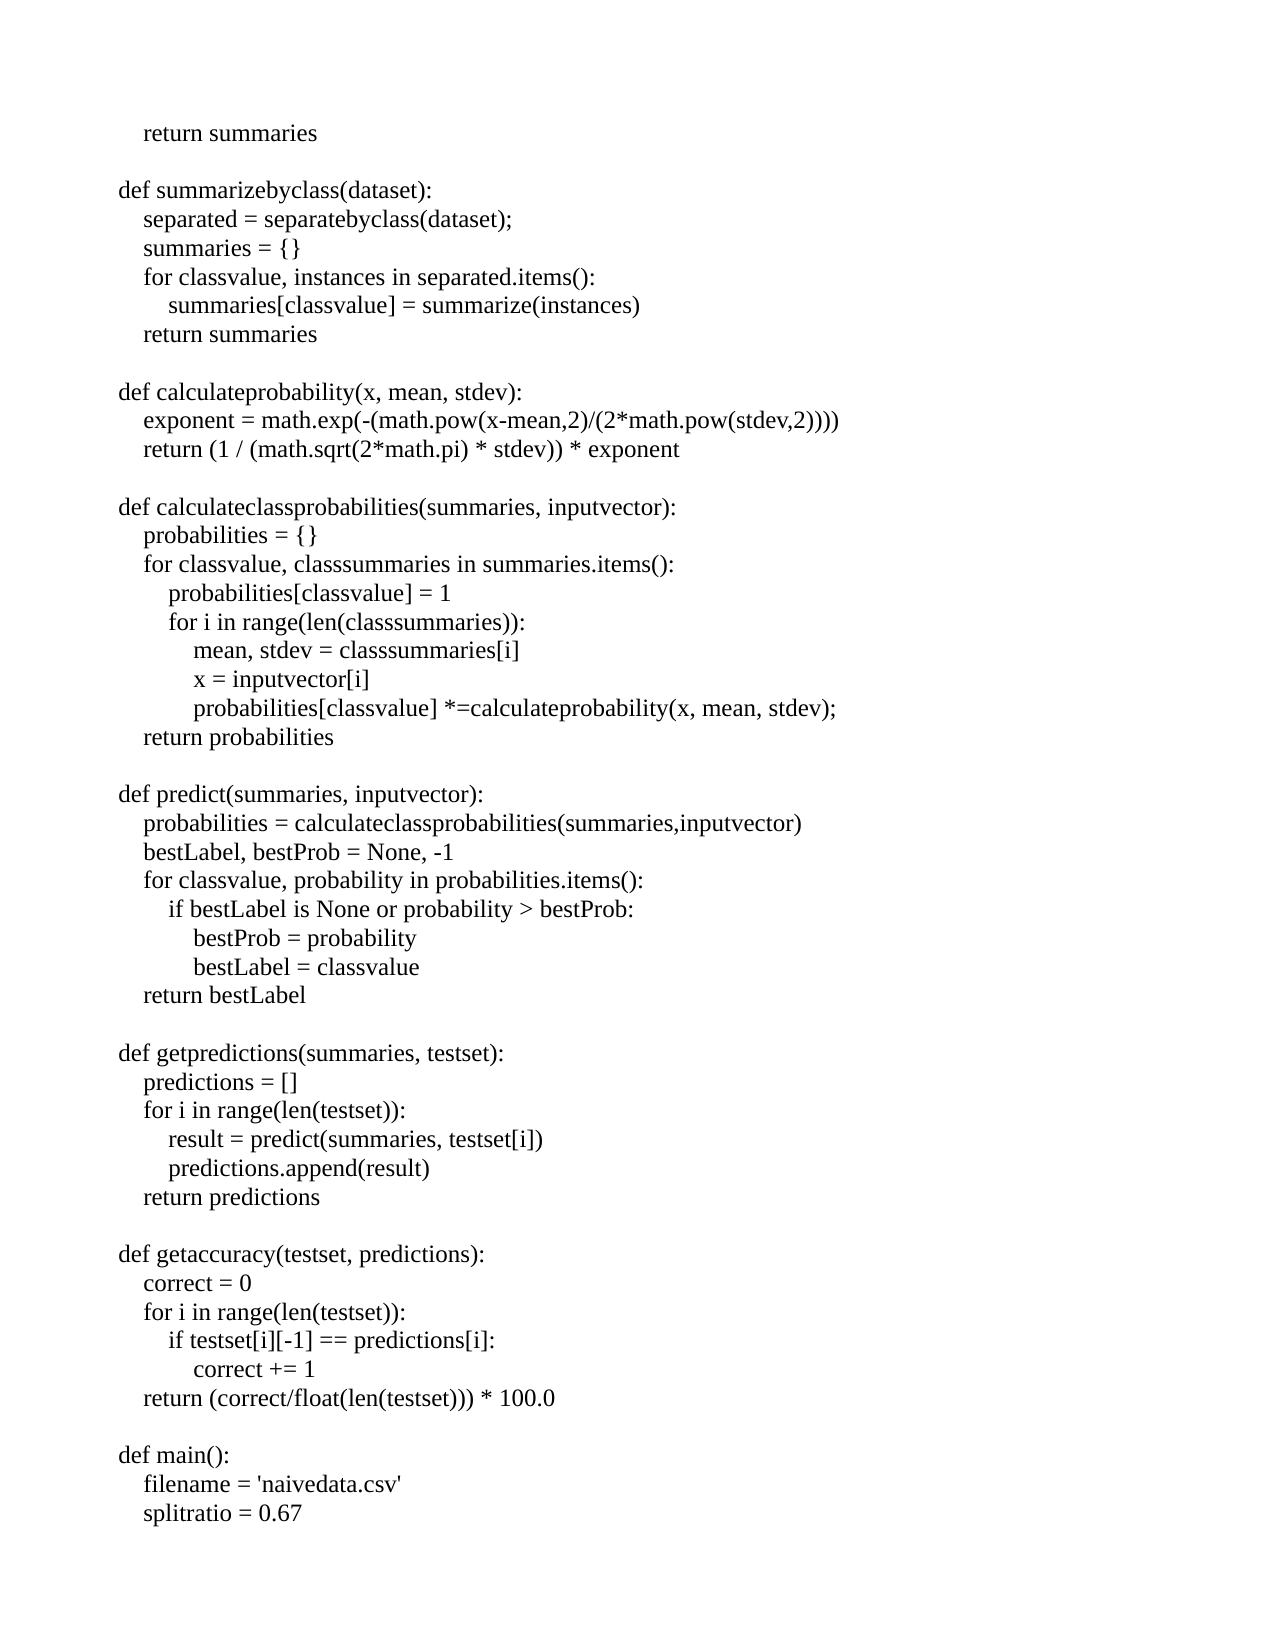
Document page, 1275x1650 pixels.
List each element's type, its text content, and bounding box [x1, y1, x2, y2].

text bestLabel = classvalue [118, 952, 1157, 981]
text correct = 0 [118, 1268, 1157, 1297]
text bestProb = probability [118, 923, 1157, 952]
text def summarizebyclass(dataset): [118, 176, 1157, 204]
text for classvalue, probability in probabilities.items(): [118, 866, 1157, 894]
text summaries[classvalue] = summarize(instances) [118, 291, 1157, 319]
text if bestLabel is None or probability > bestProb: [118, 894, 1157, 923]
text probabilities = {} [118, 521, 1157, 549]
text probabilities = calculateclassprobabilities(summaries,inputvector) [118, 808, 1157, 837]
text for i in range(len(testset)): [118, 1096, 1157, 1124]
text def getaccuracy(testset, predictions): [118, 1239, 1157, 1268]
text summaries = {} [118, 233, 1157, 262]
text probabilities[classvalue] = 1 [118, 578, 1157, 607]
text def calculateclassprobabilities(summaries, inputvector): [118, 492, 1157, 521]
text def predict(summaries, inputvector): [118, 779, 1157, 808]
text predictions = [] [118, 1067, 1157, 1096]
text def getpredictions(summaries, testset): [118, 1038, 1157, 1067]
text def calculateprobability(x, mean, stdev): [118, 377, 1157, 406]
text for classvalue, classsummaries in summaries.items(): [118, 549, 1157, 578]
text probabilities[classvalue] *=calculateprobability(x, mean, stdev); [118, 693, 1157, 722]
text splitratio = 0.67 [118, 1498, 1157, 1527]
text correct += 1 [118, 1354, 1157, 1383]
text return bestLabel [118, 981, 1157, 1009]
text return predictions [118, 1182, 1157, 1211]
text x = inputvector[i] [118, 664, 1157, 693]
text for i in range(len(testset)): [118, 1297, 1157, 1326]
text predictions.append(result) [118, 1153, 1157, 1182]
text filename = 'naivedata.csv' [118, 1469, 1157, 1498]
text return probabilities [118, 722, 1157, 751]
text exponent = math.exp(-(math.pow(x-mean,2)/(2*math.pow(stdev,2)))) [118, 406, 1157, 434]
text bestLabel, bestProb = None, -1 [118, 837, 1157, 866]
text for i in range(len(classsummaries)): [118, 607, 1157, 636]
text def main(): [118, 1441, 1157, 1469]
text result = predict(summaries, testset[i]) [118, 1124, 1157, 1153]
text return summaries [118, 118, 1157, 147]
text return summaries [118, 319, 1157, 348]
text for classvalue, instances in separated.items(): [118, 262, 1157, 291]
text mean, stdev = classsummaries[i] [118, 636, 1157, 664]
text return (correct/float(len(testset))) * 100.0 [118, 1383, 1157, 1412]
text return (1 / (math.sqrt(2*math.pi) * stdev)) * exponent [118, 434, 1157, 463]
text separated = separatebyclass(dataset); [118, 204, 1157, 233]
text if testset[i][-1] == predictions[i]: [118, 1326, 1157, 1354]
